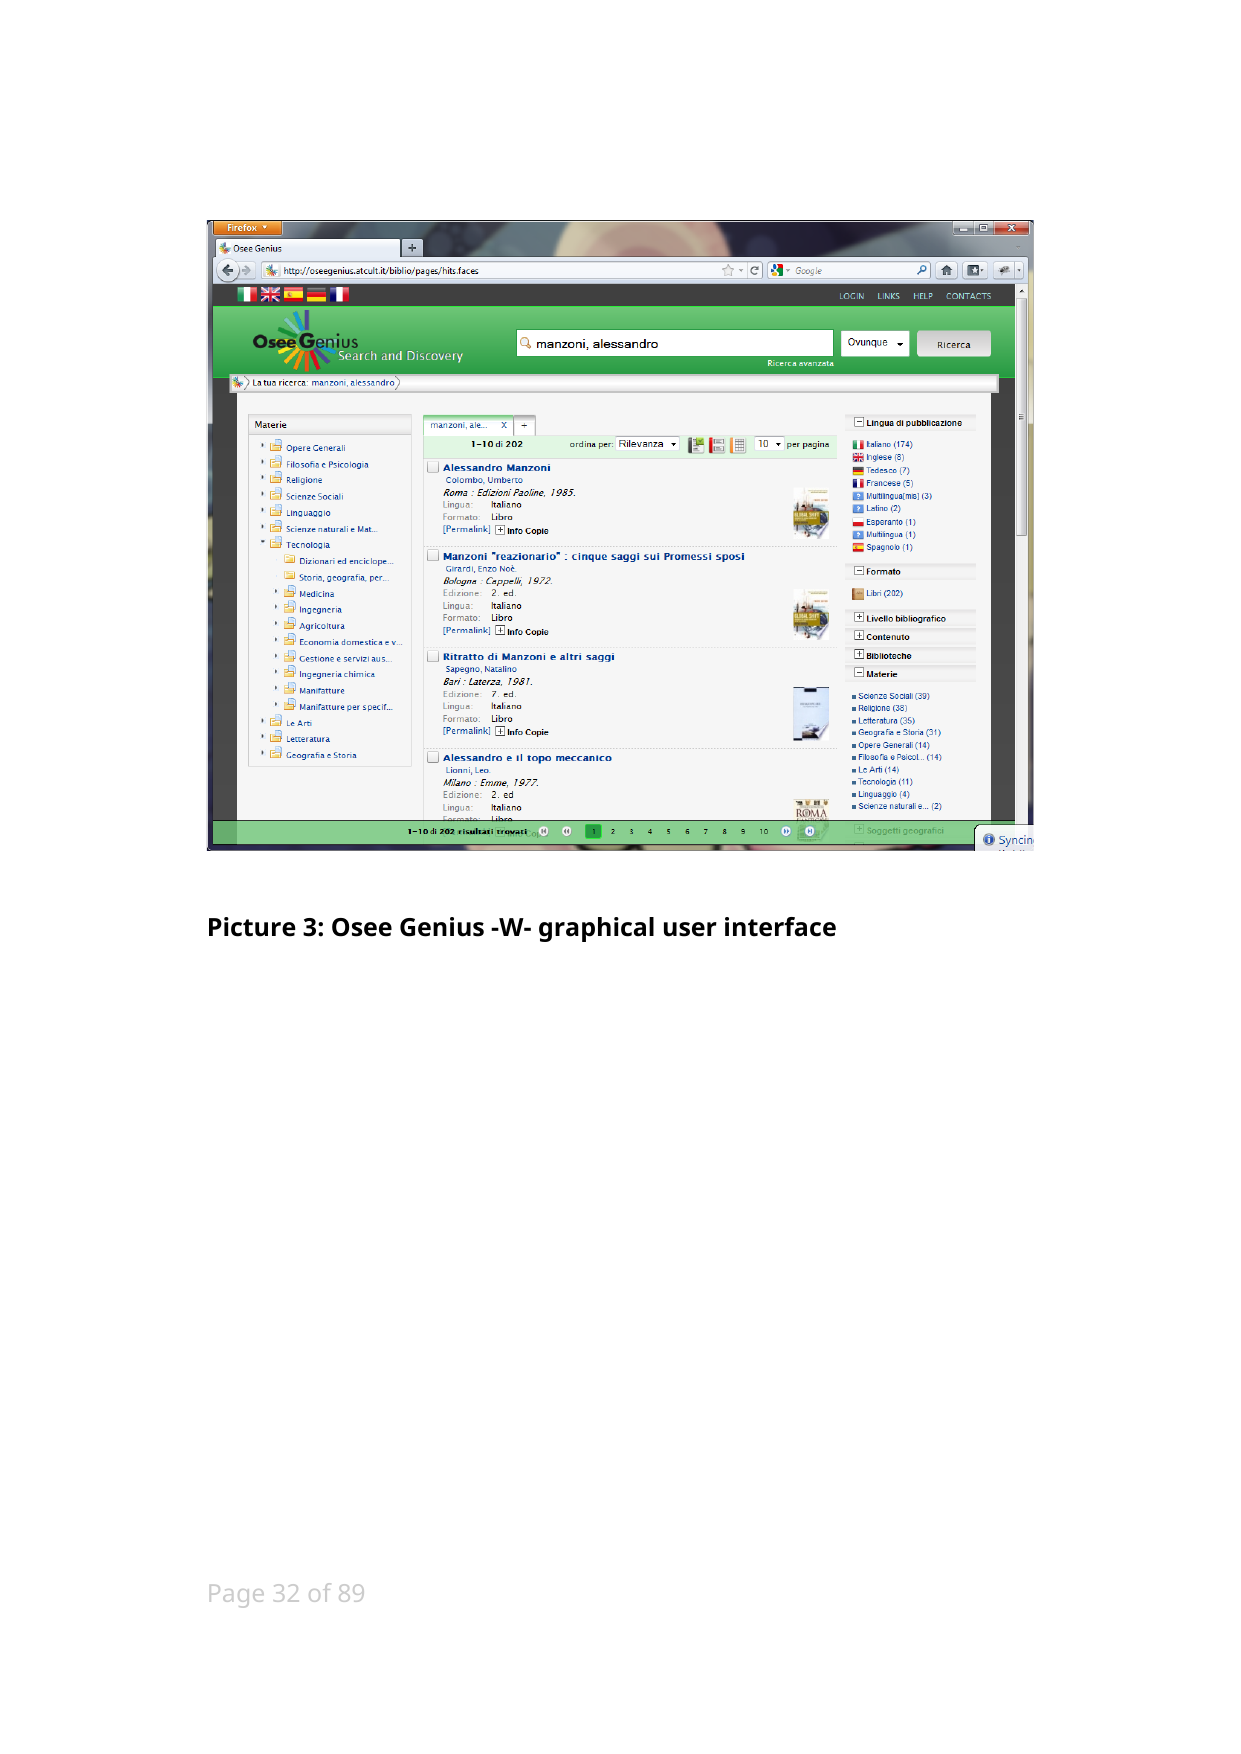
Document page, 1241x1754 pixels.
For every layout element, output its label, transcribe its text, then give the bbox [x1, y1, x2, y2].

text Picture 3: Osee Genius -W- graphical user interface [207, 909, 1033, 943]
picture [206, 220, 1034, 851]
